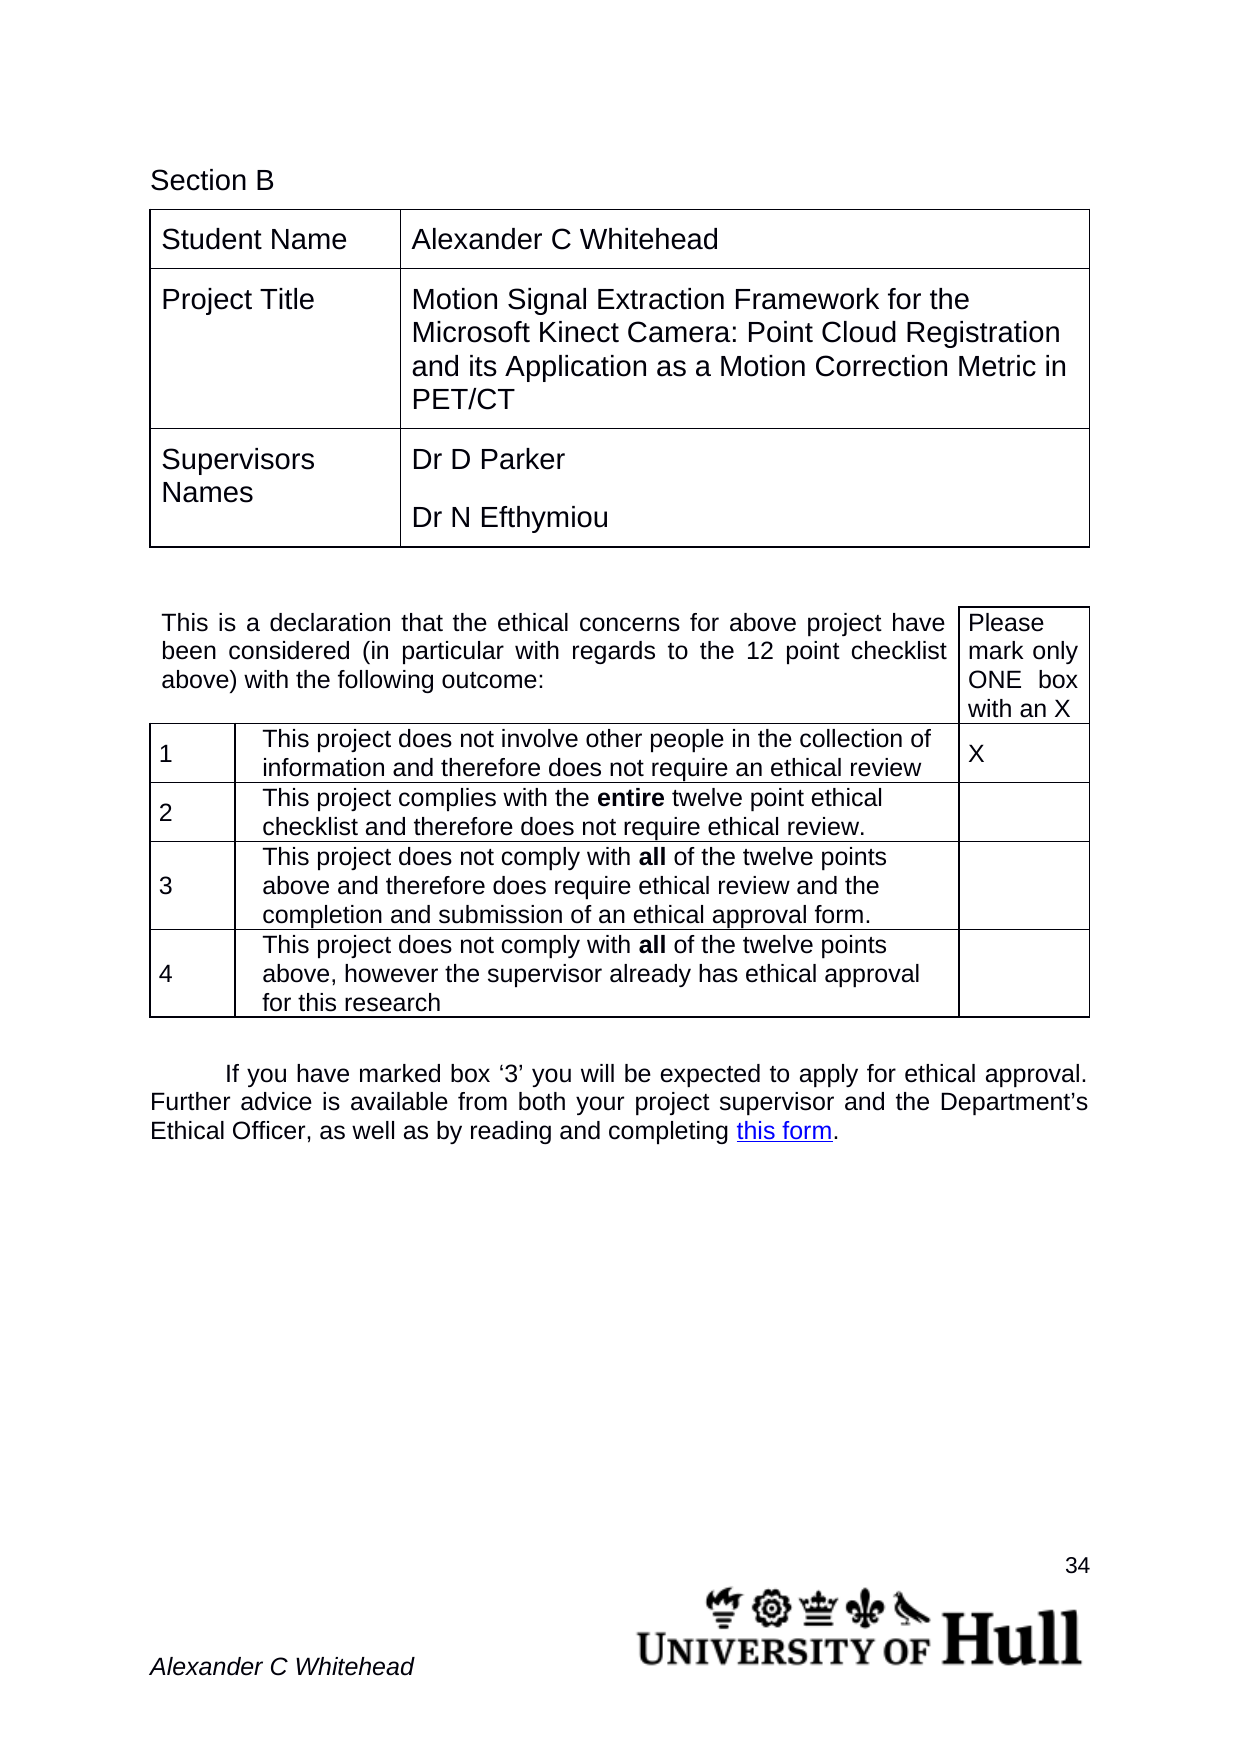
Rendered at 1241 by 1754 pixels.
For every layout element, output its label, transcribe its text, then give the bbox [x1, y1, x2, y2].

table_cell Dr D Parker Dr N Efthymiou [401, 429, 1089, 546]
table_cell This project complies with the entire twelve point ethical checklist and therefore does not require ethical review. [236, 783, 958, 841]
table_cell 1 [151, 724, 234, 782]
table_header Alexander C Whitehead [401, 210, 1089, 268]
subtitle Section B [150, 162, 1090, 196]
text If you have marked box ‘3’ you will be expected to apply for ethical approval. Further advice is available from both your project supervisor and the Department’s Ethical Officer, as well as by reading and completing this form. [150, 1059, 1090, 1145]
table_cell 3 [151, 842, 234, 928]
table_cell This project does not comply with all of the twelve points above, however the supervisor already has ethical approval for this research [236, 930, 958, 1016]
table_cell 2 [151, 783, 234, 841]
picture [630, 1578, 1091, 1675]
table_cell Project Title [151, 269, 400, 428]
table_cell [960, 930, 1089, 1016]
table_header This is a declaration that the ethical concerns for above project have been considered (in particular with regards to the 12 point checklist above) with the following outcome: [150, 606, 958, 723]
table_cell 4 [151, 930, 234, 1016]
table_cell This project does not comply with all of the twelve points above and therefore does require ethical review and the completion and submission of an ethical approval form. [236, 842, 958, 928]
table_cell [960, 842, 1089, 928]
table_header Student Name [151, 210, 400, 268]
table_cell [960, 783, 1089, 841]
table_cell X [960, 724, 1089, 782]
table_cell Motion Signal Extraction Framework for the Microsoft Kinect Camera: Point Cloud Registration and its Application as a Motion Correction Metric in PET/CT [401, 269, 1089, 428]
table_cell This project does not involve other people in the collection of information and therefore does not require an ethical review [236, 724, 958, 782]
table_header Please mark only ONE box with an X [960, 608, 1089, 723]
table_cell Supervisors Names [151, 429, 400, 546]
